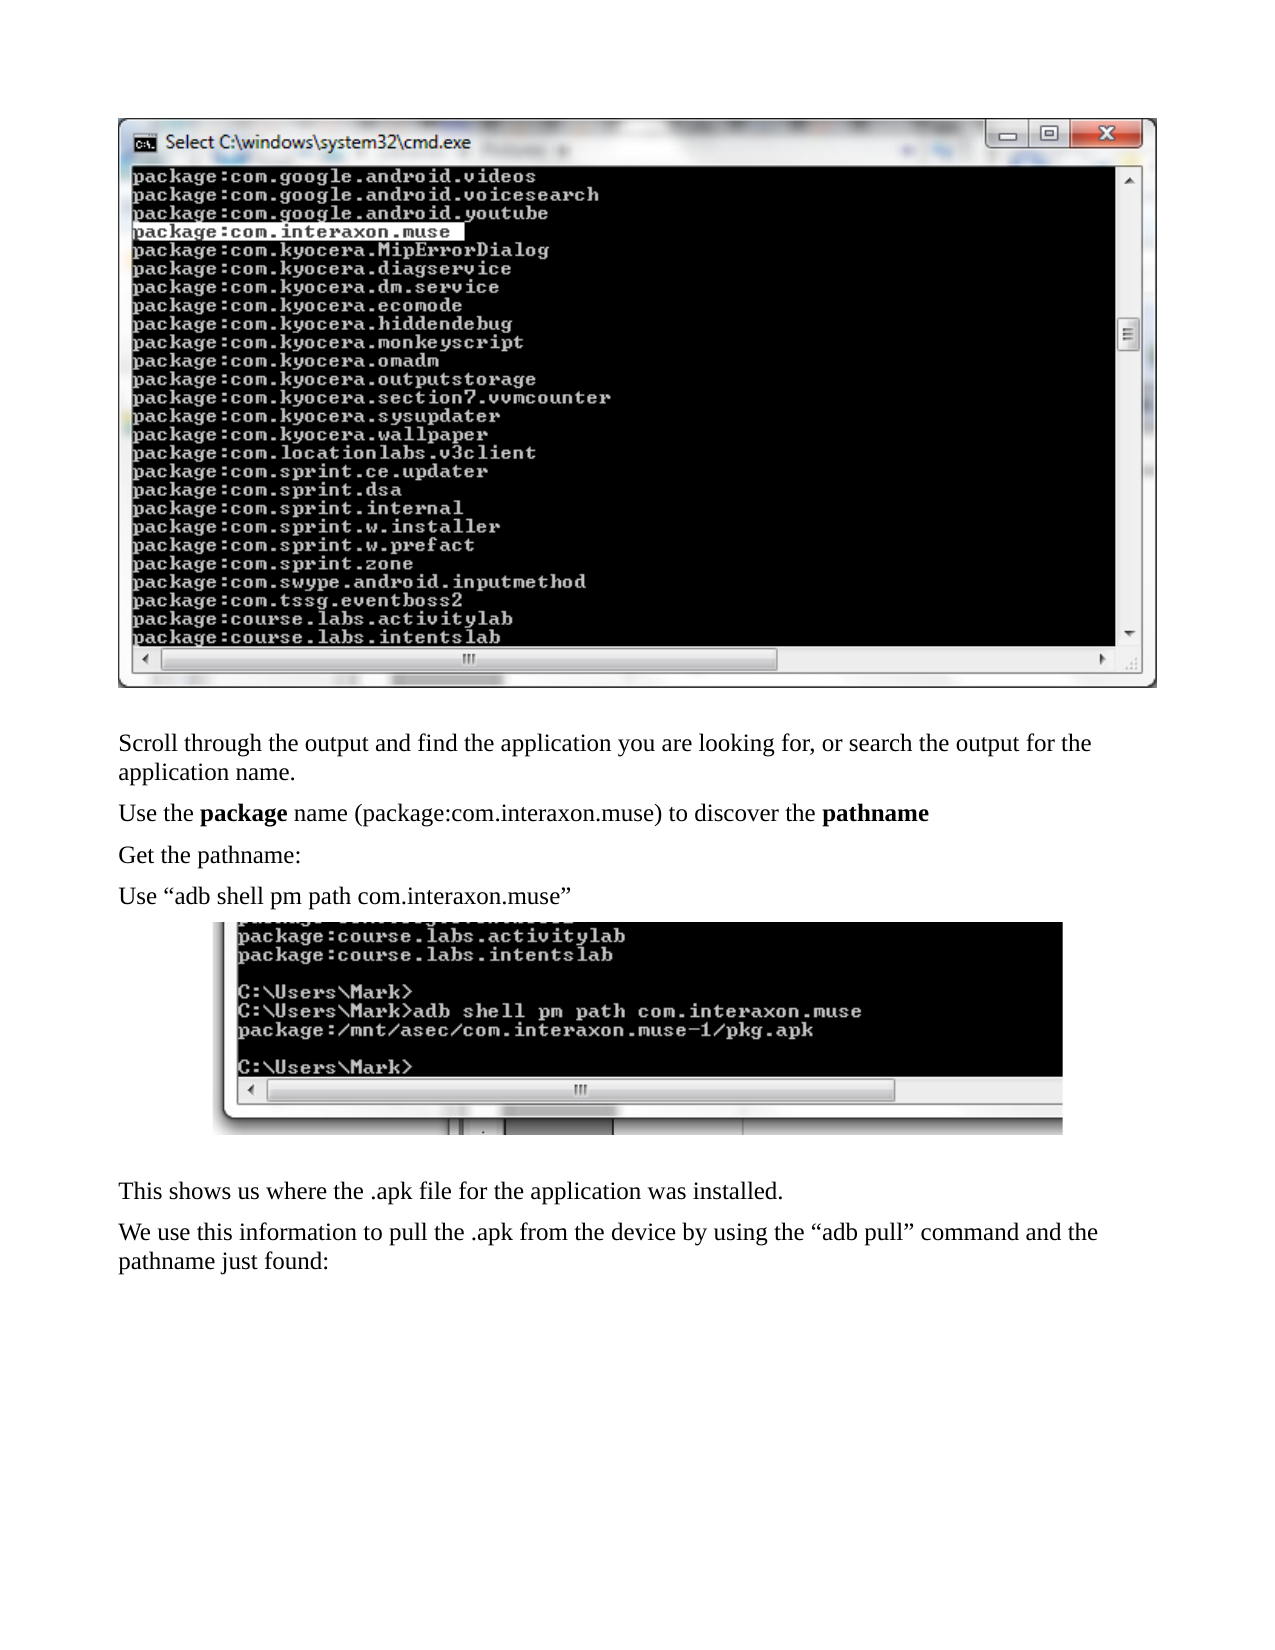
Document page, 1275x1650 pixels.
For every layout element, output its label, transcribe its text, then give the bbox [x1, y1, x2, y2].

text This shows us where the .apk file for the application was installed. [118, 1176, 1157, 1205]
text Use the package name (package:com.interaxon.muse) to discover the pathname [118, 798, 1157, 827]
text We use this information to pull the .apk from the device by using the “adb pull” command and the pathname just found: [118, 1217, 1157, 1275]
text Use “adb shell pm path com.interaxon.muse” [118, 881, 1157, 910]
text Get the pathname: [118, 840, 1157, 868]
picture [118, 118, 1157, 688]
picture [212, 922, 1063, 1135]
text Scroll through the output and find the application you are looking for, or search the output for the application name. [118, 728, 1157, 786]
